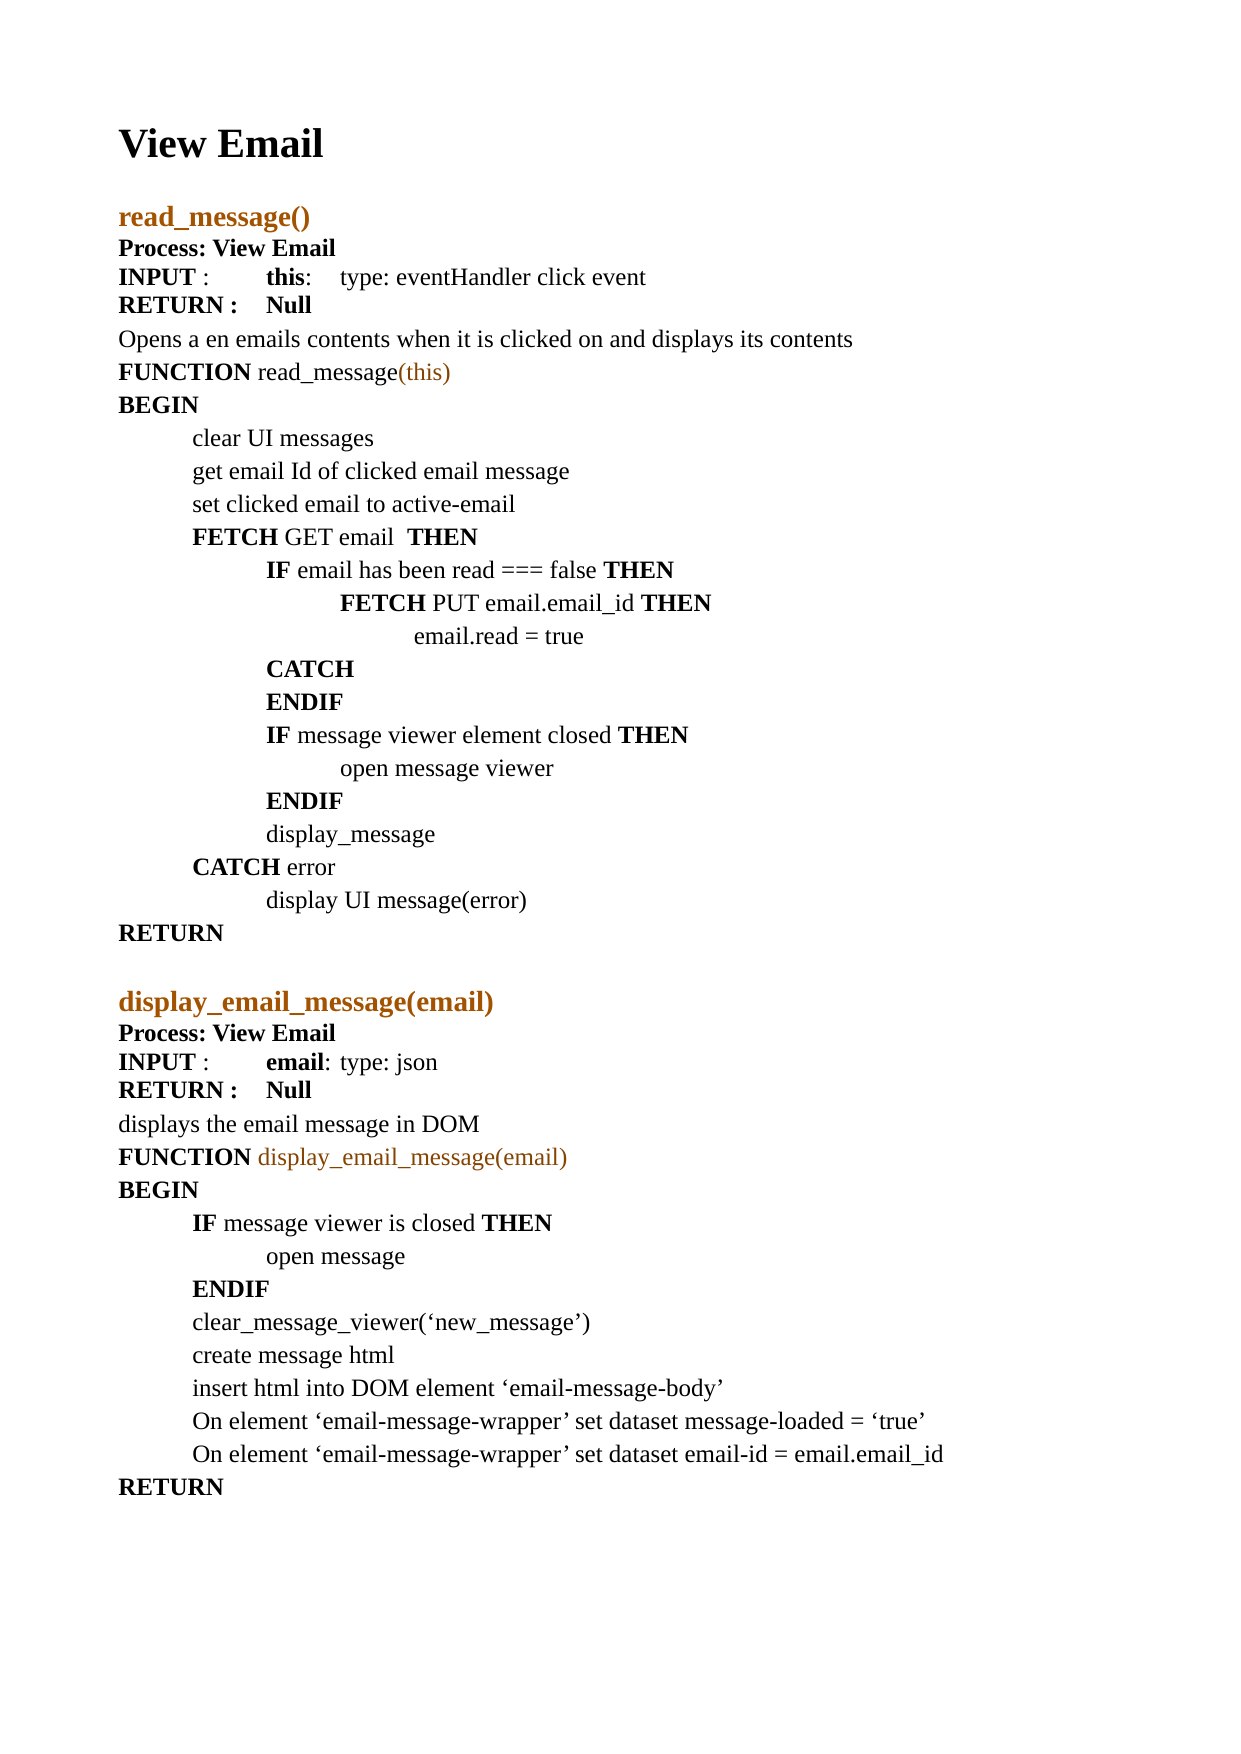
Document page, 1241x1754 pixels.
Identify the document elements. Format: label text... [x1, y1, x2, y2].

text ENDIF [118, 786, 1122, 815]
text On element ‘email-message-wrapper’ set dataset email-id = email.email_id [118, 1439, 1122, 1468]
text IF message viewer element closed THEN [118, 720, 1122, 749]
text FETCH GET email THEN [118, 522, 1122, 551]
text clear_message_viewer(‘new_message’) [118, 1307, 1122, 1336]
text IF message viewer is closed THEN [118, 1208, 1122, 1236]
text Process: View Email [118, 1018, 1122, 1047]
text display_email_message(email) [118, 984, 1122, 1018]
text display_message [118, 819, 1122, 848]
text RETURN : Null [118, 291, 1122, 319]
text display UI message(error) [118, 885, 1122, 914]
text FUNCTION read_message(this) [118, 357, 1122, 385]
text open message [118, 1241, 1122, 1269]
text FETCH PUT email.email_id THEN [118, 588, 1122, 617]
text RETURN [118, 918, 1122, 947]
text ENDIF [118, 1274, 1122, 1302]
text FUNCTION display_email_message(email) [118, 1142, 1122, 1170]
text INPUT : this: type: eventHandler click event [118, 262, 1122, 291]
text IF email has been read === false THEN [118, 555, 1122, 583]
text create message html [118, 1340, 1122, 1368]
text View Email [118, 118, 1122, 166]
text Process: View Email [118, 233, 1122, 262]
text insert html into DOM element ‘email-message-body’ [118, 1373, 1122, 1402]
text BEGIN [118, 1175, 1122, 1203]
text Opens a en emails contents when it is clicked on and displays its contents [118, 324, 1122, 352]
text RETURN : Null [118, 1076, 1122, 1104]
text INPUT : email: type: json [118, 1047, 1122, 1076]
text BEGIN [118, 390, 1122, 418]
text get email Id of clicked email message [118, 456, 1122, 484]
text On element ‘email-message-wrapper’ set dataset message-loaded = ‘true’ [118, 1406, 1122, 1434]
text RETURN [118, 1472, 1122, 1501]
text set clicked email to active-email [118, 489, 1122, 517]
text CATCH [118, 654, 1122, 683]
text ENDIF [118, 687, 1122, 716]
text read_message() [118, 199, 1122, 233]
text CATCH error [118, 852, 1122, 881]
text clear UI messages [118, 423, 1122, 451]
text displays the email message in DOM [118, 1109, 1122, 1137]
text email.read = true [118, 621, 1122, 649]
text open message viewer [118, 753, 1122, 782]
